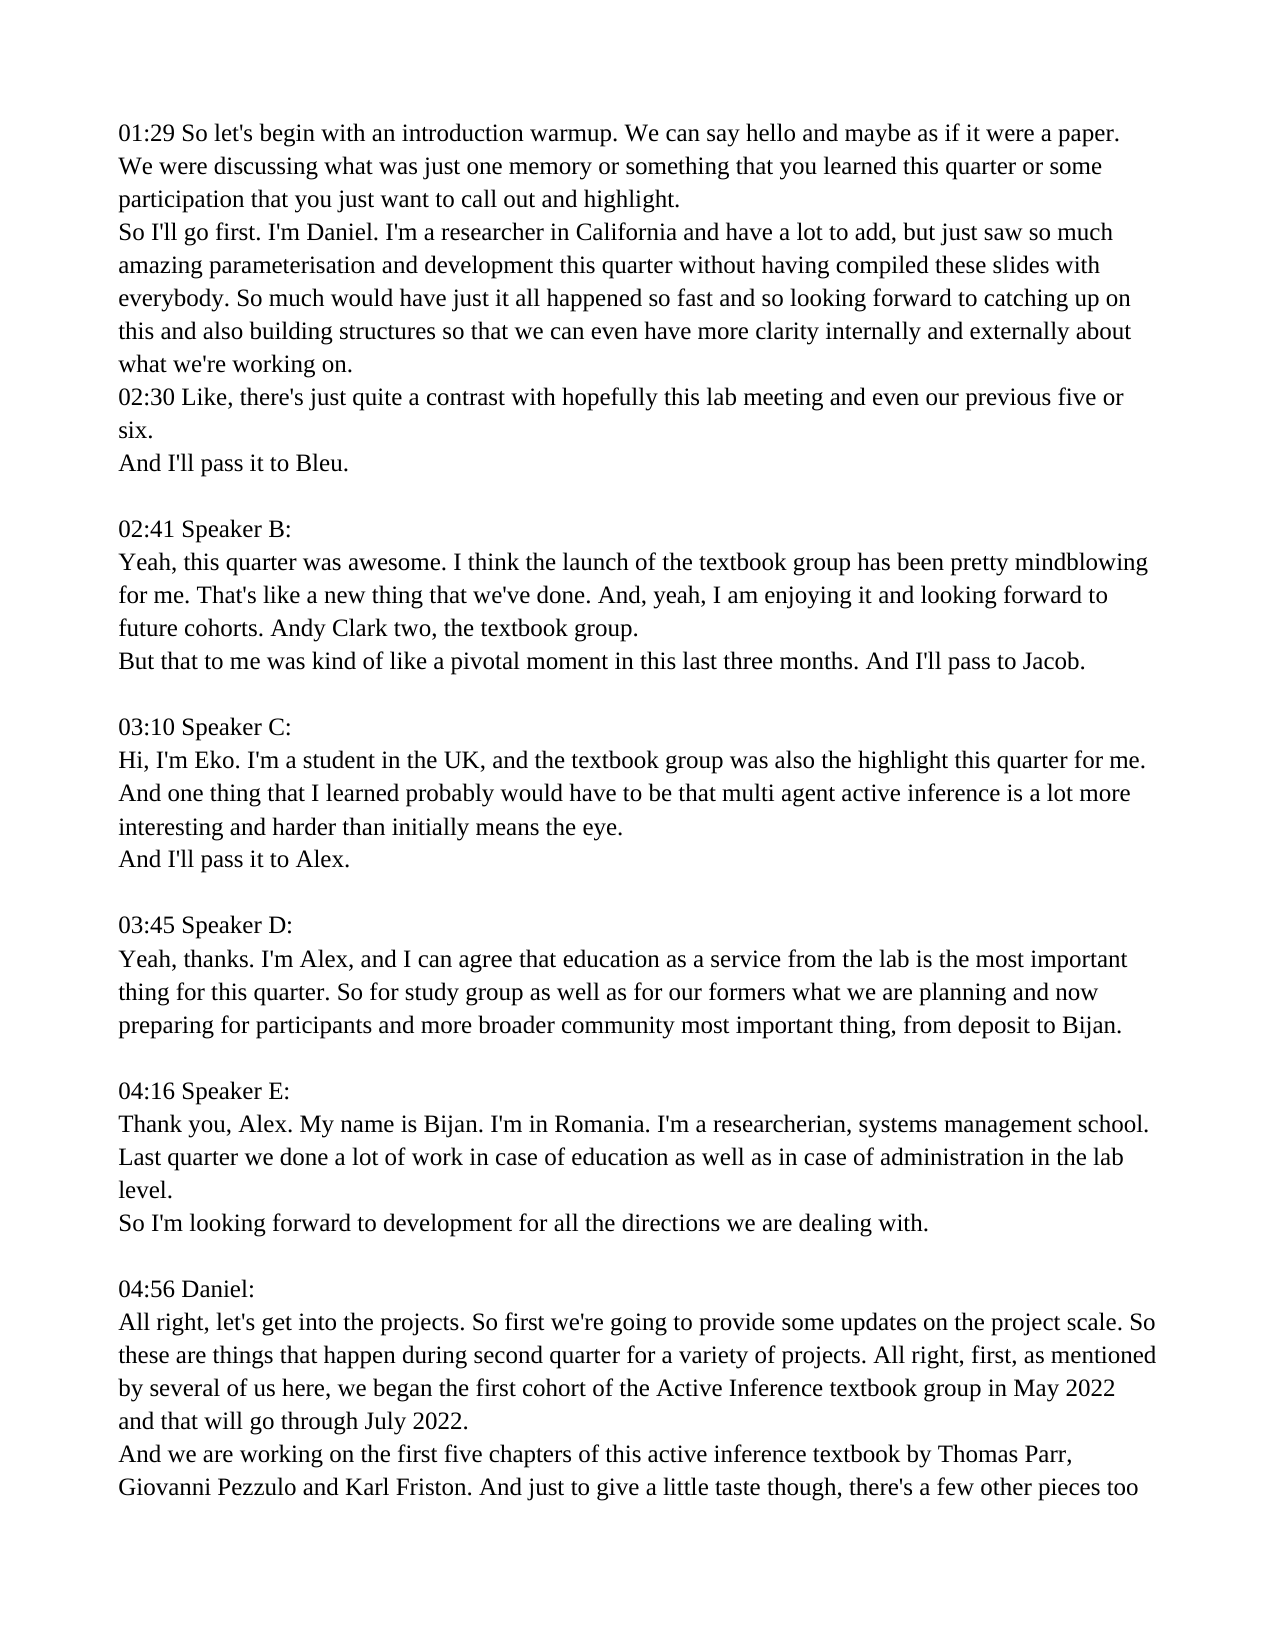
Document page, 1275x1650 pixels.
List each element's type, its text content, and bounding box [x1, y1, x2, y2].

text 02:30 Like, there's just quite a contrast with hopefully this lab meeting and even our previous five or six. [118, 382, 1157, 444]
text Hi, I'm Eko. I'm a student in the UK, and the textbook group was also the highlight this quarter for me. And one thing that I learned probably would have to be that multi agent active inference is a lot more interesting and harder than initially means the eye. [118, 746, 1157, 840]
text And we are working on the first five chapters of this active inference textbook by Thomas Parr, Giovanni Pezzulo and Karl Friston. And just to give a little taste though, there's a few other pieces too [118, 1439, 1157, 1501]
text 03:10 Speaker C: [118, 712, 1157, 741]
text 04:56 Daniel: [118, 1274, 1157, 1303]
text Yeah, this quarter was awesome. I think the launch of the textbook group has been pretty mindblowing for me. That's like a new thing that we've done. And, yeah, I am enjoying it and looking forward to future cohorts. Andy Clark two, the textbook group. [118, 547, 1157, 642]
text Thank you, Alex. My name is Bijan. I'm in Romania. I'm a researcherian, systems management school. Last quarter we done a lot of work in case of education as well as in case of administration in the lab level. [118, 1109, 1157, 1203]
text And I'll pass it to Alex. [118, 844, 1157, 873]
text And I'll pass it to Bleu. [118, 448, 1157, 477]
text 01:29 So let's begin with an introduction warmup. We can say hello and maybe as if it were a paper. We were discussing what was just one memory or something that you learned this quarter or some participation that you just want to call out and highlight. [118, 118, 1157, 213]
text 03:45 Speaker D: [118, 911, 1157, 939]
text 02:41 Speaker B: [118, 514, 1157, 543]
text 04:16 Speaker E: [118, 1076, 1157, 1104]
text All right, let's get into the projects. So first we're going to provide some updates on the project scale. So these are things that happen during second quarter for a variety of projects. All right, first, as mentioned by several of us here, we began the first cohort of the Active Inference textbook group in May 2022 and that will go through July 2022. [118, 1307, 1157, 1435]
text Yeah, thanks. I'm Alex, and I can agree that education as a service from the lab is the most important thing for this quarter. So for study group as well as for our formers what we are planning and now preparing for participants and more broader community most important thing, from deposit to Bijan. [118, 944, 1157, 1038]
text So I'll go first. I'm Daniel. I'm a researcher in California and have a lot to add, but just saw so much amazing parameterisation and development this quarter without having compiled these slides with everybody. So much would have just it all happened so fast and so looking forward to catching up on this and also building structures so that we can even have more clarity internally and externally about what we're working on. [118, 217, 1157, 378]
text But that to me was kind of like a pivotal moment in this last three months. And I'll pass to Jacob. [118, 646, 1157, 675]
text So I'm looking forward to development for all the directions we are dealing with. [118, 1208, 1157, 1237]
